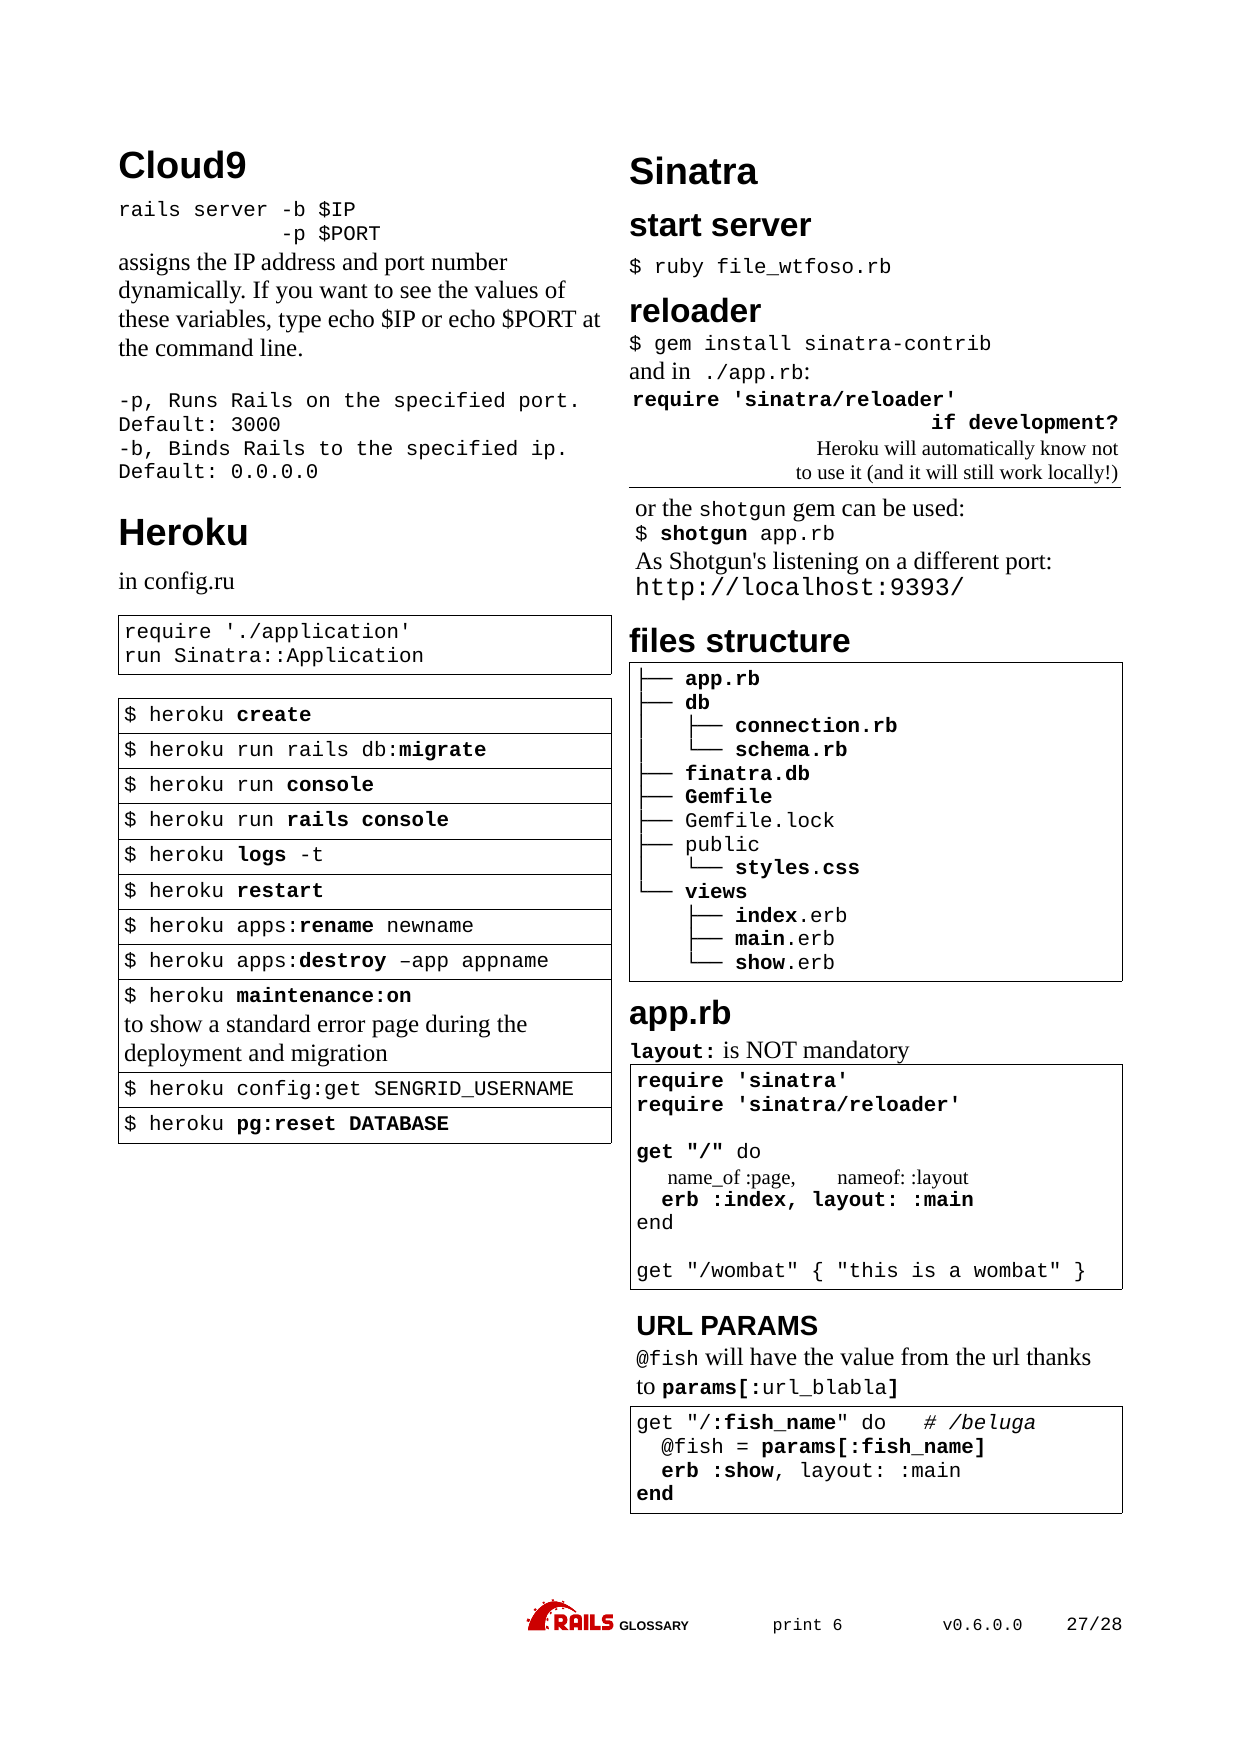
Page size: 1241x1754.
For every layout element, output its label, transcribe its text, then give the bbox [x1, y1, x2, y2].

text -p $PORT [118, 223, 611, 247]
text $ gem install sinatra-contrib [629, 333, 1122, 356]
table_header $ heroku create [119, 699, 611, 733]
table_cell $ heroku run console [119, 769, 611, 803]
table_cell $ heroku logs -t [119, 840, 611, 874]
text layout: is NOT mandatory [629, 1035, 1122, 1064]
subtitle files structure [629, 621, 1122, 659]
subtitle Heroku [118, 510, 611, 553]
subtitle Cloud9 [118, 143, 611, 187]
table_cell $ heroku run rails db:migrate [119, 734, 611, 768]
text -p, Runs Rails on the specified port. Default: 3000 -b, Binds Rails to the specified ip. Default: 0.0.0.0 [118, 390, 611, 485]
table_header require './application' run Sinatra::Application [119, 616, 611, 674]
subtitle start server [629, 204, 1122, 243]
table_cell URL PARAMS @fish will have the value from the url thanks to params[:url_blabla] [630, 1290, 1122, 1406]
subtitle app.rb [629, 993, 1122, 1032]
table_cell get "/:fish_name" do # /beluga @fish = params[:fish_name] erb :show, layout: :main end [631, 1407, 1122, 1513]
table_cell $ heroku apps:destroy –app appname [119, 945, 611, 979]
text in config.ru [118, 566, 611, 595]
table_header ├── app.rb ├── db │ ├── connection.rb │ └── schema.rb ├── finatra.db ├── Gemfile ├── Gemfile.lock ├── public │ └── styles.css └── views ├── index.erb ├── main.erb └── show.erb [630, 663, 1122, 981]
table_cell $ heroku apps:rename newname [119, 910, 611, 944]
table_header require 'sinatra/reloader' if development? Heroku will automatically know not to use it (and it will still work locally!) [629, 386, 1121, 487]
subtitle Sinatra [629, 149, 1122, 193]
table_cell $ heroku pg:reset DATABASE [119, 1108, 611, 1142]
table_cell $ heroku restart [119, 875, 611, 909]
subtitle reloader [629, 291, 1122, 330]
text rails server -b $IP [118, 199, 611, 223]
text and in ./app.rb: [629, 356, 1122, 386]
table_cell $ heroku config:get SENGRID_USERNAME [119, 1073, 611, 1107]
text assigns the IP address and port number dynamically. If you want to see the values of these variables, type echo $IP or echo $PORT at the command line. [118, 247, 611, 362]
text $ ruby file_wtfoso.rb [629, 256, 1122, 279]
table_cell $ heroku maintenance:on to show a standard error page during the deployment and migration [119, 980, 611, 1072]
table_cell $ heroku run rails console [119, 804, 611, 838]
table_cell or the shotgun gem can be used: $ shotgun app.rb As Shotgun's listening on a different port: http://localhost:9393/ [629, 488, 1121, 609]
table_header require 'sinatra' require 'sinatra/reloader' get "/" do name_of :page, nameof: :layout erb :index, layout: :main end get "/wombat" { "this is a wombat" } [631, 1065, 1122, 1289]
